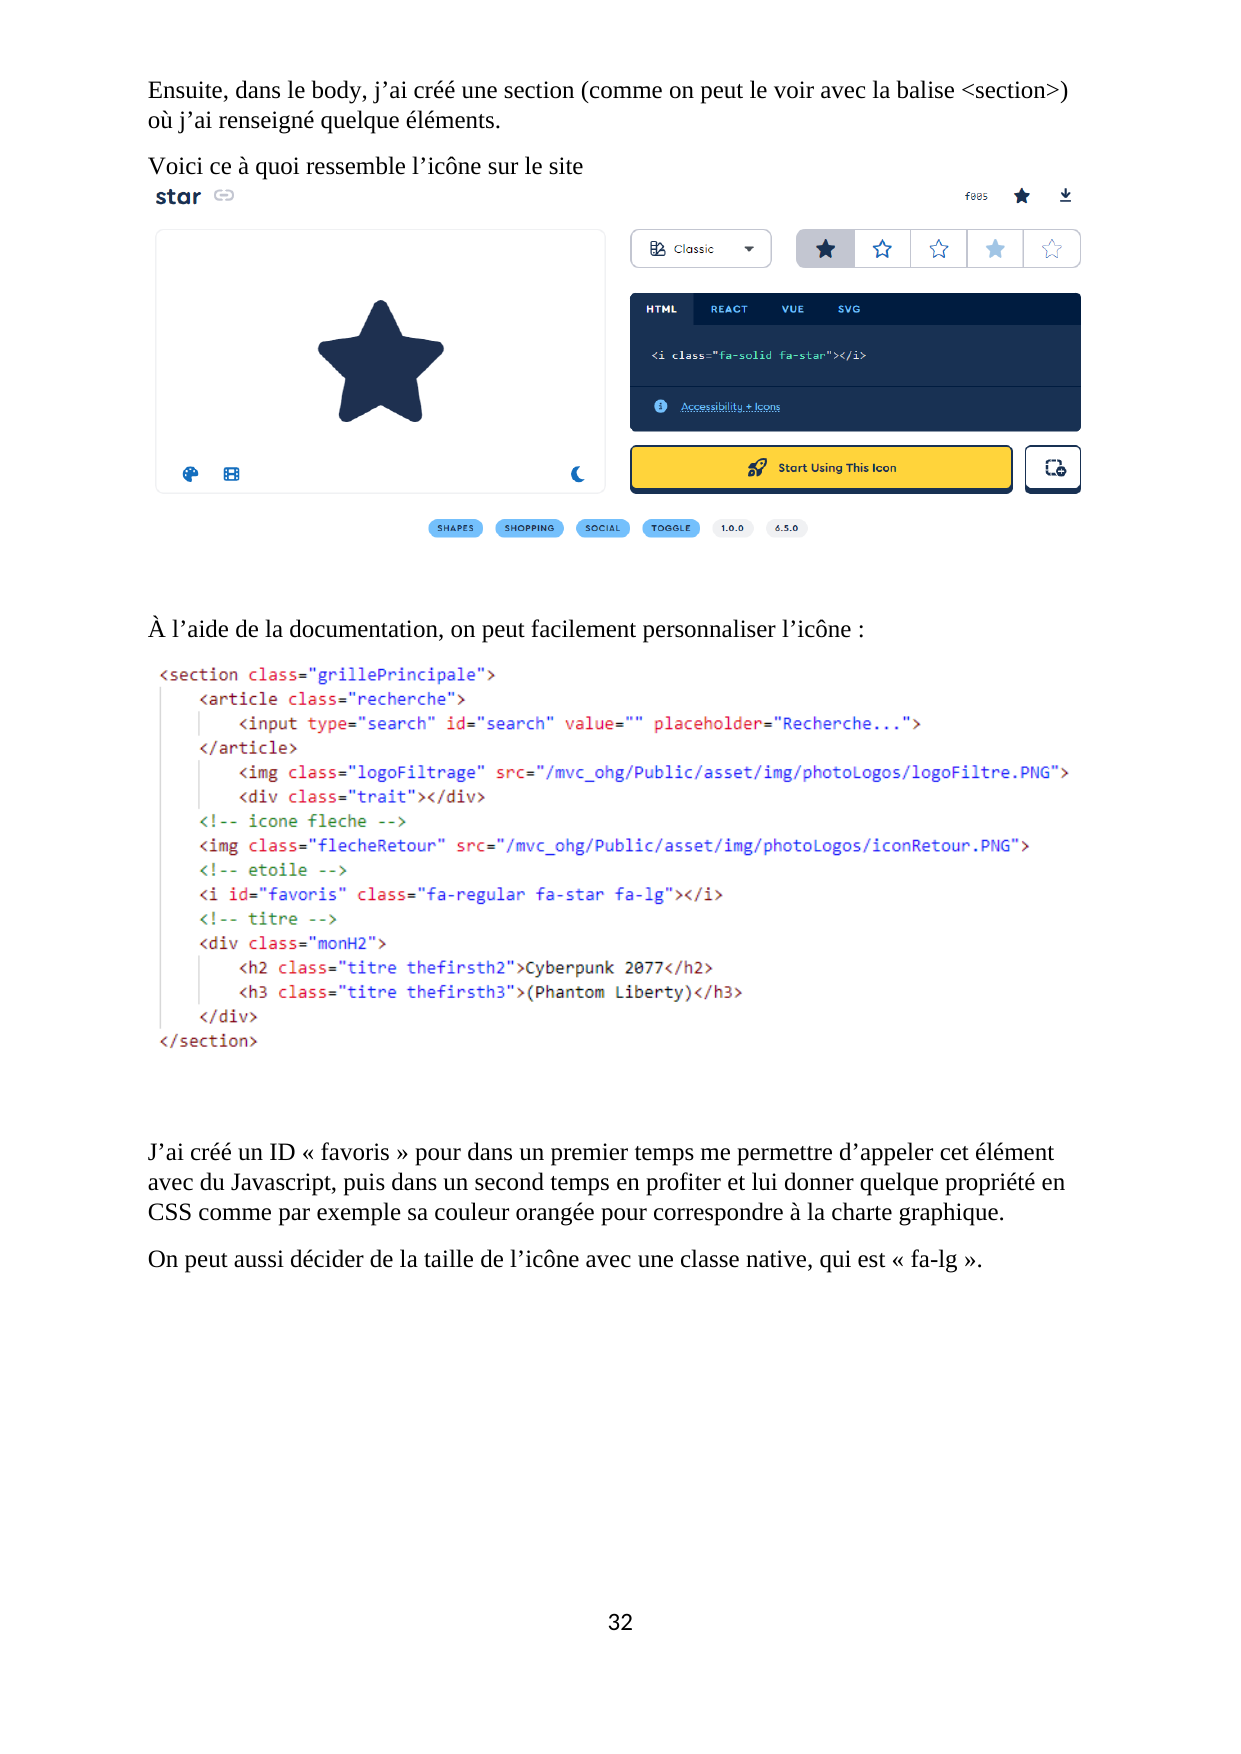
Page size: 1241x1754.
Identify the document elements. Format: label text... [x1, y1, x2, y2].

text Ensuite, dans le body, j’ai créé une section (comme on peut le voir avec la balise <section>) où j’ai renseigné quelque éléments. [148, 75, 1093, 134]
text À l’aide de la documentation, on peut facilement personnaliser l’icône : [148, 614, 1093, 642]
text On peut aussi décider de la taille de l’icône avec une classe native, qui est « fa-lg ». [148, 1244, 1093, 1273]
text J’ai créé un ID « favoris » pour dans un premier temps me permettre d’appeler cet élément avec du Javascript, puis dans un second temps en profiter et lui donner quelque propriété en CSS comme par exemple sa couleur orangée pour correspondre à la charte graphique. [148, 1137, 1093, 1226]
text Voici ce à quoi ressemble l’icône sur le site [148, 151, 1093, 181]
